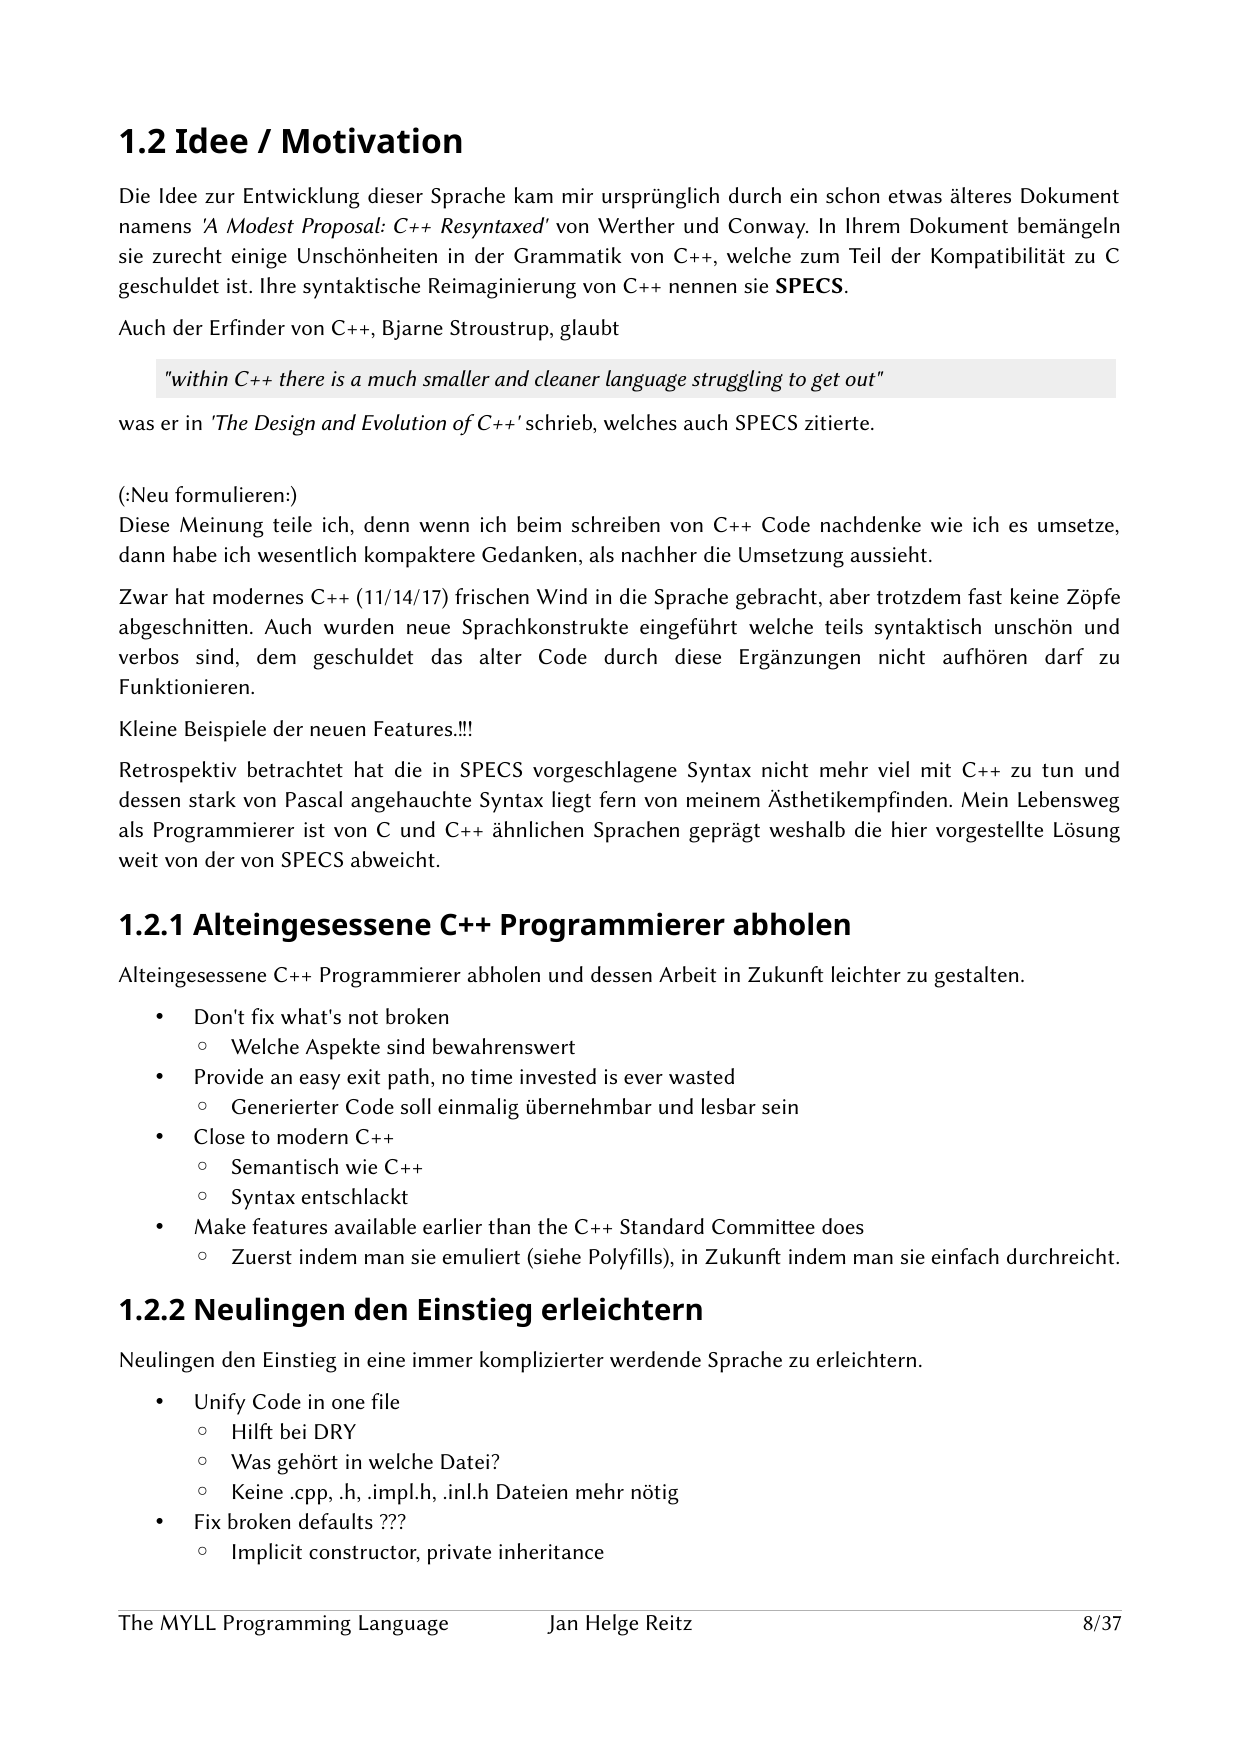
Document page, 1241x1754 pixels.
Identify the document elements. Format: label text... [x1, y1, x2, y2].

list Generierter Code soll einmalig übernehmbar und lesbar sein [193, 1094, 1122, 1120]
list Semantisch wie C++ [193, 1154, 1122, 1180]
list Unify Code in one file [156, 1389, 1122, 1415]
text Die Idee zur Entwicklung dieser Sprache kam mir ursprünglich durch ein schon etwas älteres Dokument namens 'A Modest Proposal: C++ Resyntaxed' von Werther und Conway. In Ihrem Dokument bemängeln sie zurecht einige Unschönheiten in der Grammatik von C++, welche zum Teil der Kompatibilität zu C geschuldet ist. Ihre syntaktische Reimaginierung von C++ nennen sie SPECS. [118, 183, 1122, 299]
subtitle Neulingen den Einstieg erleichtern [118, 1288, 1122, 1328]
list Close to modern C++ [156, 1124, 1122, 1150]
list Fix broken defaults ??? [156, 1509, 1122, 1535]
list Syntax entschlackt [193, 1184, 1122, 1210]
text was er in 'The Design and Evolution of C++' schrieb, welches auch SPECS zitierte. [118, 410, 1122, 436]
subtitle Idee / Motivation [118, 118, 1122, 164]
list Make features available earlier than the C++ Standard Committee does [156, 1214, 1122, 1240]
subtitle Alteingesessene C++ Programmierer abholen [118, 904, 1122, 944]
text Neulingen den Einstieg in eine immer komplizierter werdende Sprache zu erleichtern. [118, 1347, 1122, 1373]
text Alteingesessene C++ Programmierer abholen und dessen Arbeit in Zukunft leichter zu gestalten. [118, 962, 1122, 988]
list Zuerst indem man sie emuliert (siehe Polyfills), in Zukunft indem man sie einfach durchreicht. [193, 1244, 1122, 1270]
list Keine .cpp, .h, .impl.h, .inl.h Dateien mehr nötig [193, 1479, 1122, 1505]
text Auch der Erfinder von C++, Bjarne Stroustrup, glaubt [118, 315, 1122, 341]
text "within C++ there is a much smaller and cleaner language struggling to get out" [156, 359, 1116, 398]
text (:Neu formulieren:) [118, 482, 1122, 508]
text Kleine Beispiele der neuen Features.!!! [118, 716, 1122, 742]
list Provide an easy exit path, no time invested is ever wasted [156, 1064, 1122, 1090]
text Zwar hat modernes C++ (11/14/17) frischen Wind in die Sprache gebracht, aber trotzdem fast keine Zöpfe abgeschnitten. Auch wurden neue Sprachkonstrukte eingeführt welche teils syntaktisch unschön und verbos sind, dem geschuldet das alter Code durch diese Ergänzungen nicht aufhören darf zu Funktionieren. [118, 584, 1122, 700]
list Don't fix what's not broken [156, 1004, 1122, 1030]
list Welche Aspekte sind bewahrenswert [193, 1034, 1122, 1060]
list Hilft bei DRY [193, 1419, 1122, 1445]
text Diese Meinung teile ich, denn wenn ich beim schreiben von C++ Code nachdenke wie ich es umsetze, dann habe ich wesentlich kompaktere Gedanken, als nachher die Umsetzung aussieht. [118, 512, 1122, 568]
text Retrospektiv betrachtet hat die in SPECS vorgeschlagene Syntax nicht mehr viel mit C++ zu tun und dessen stark von Pascal angehauchte Syntax liegt fern von meinem Ästhetikempfinden. Mein Lebensweg als Programmierer ist von C und C++ ähnlichen Sprachen geprägt weshalb die hier vorgestellte Lösung weit von der von SPECS abweicht. [118, 757, 1122, 873]
list Implicit constructor, private inheritance [193, 1539, 1122, 1565]
list Was gehört in welche Datei? [193, 1449, 1122, 1475]
